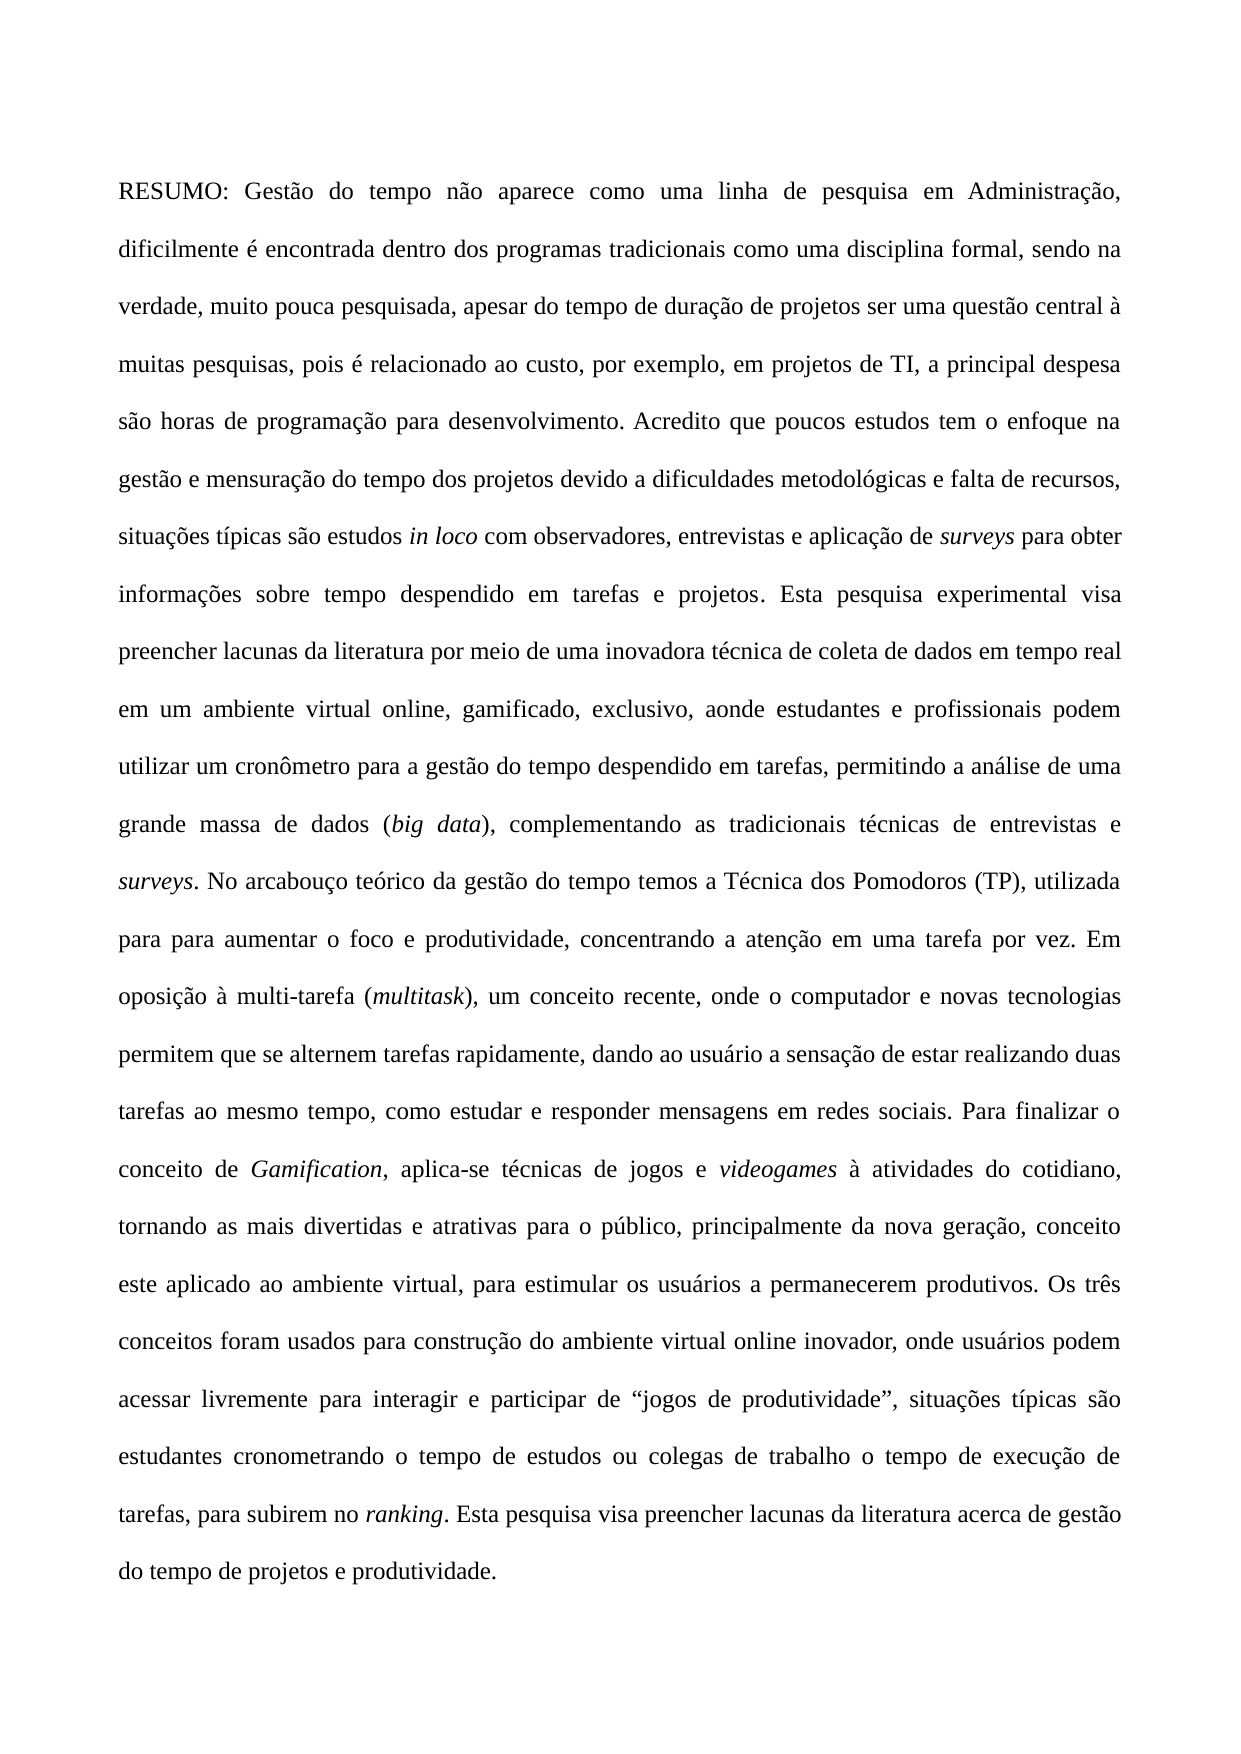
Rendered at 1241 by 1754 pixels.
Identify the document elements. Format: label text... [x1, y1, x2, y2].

text RESUMO: Gestão do tempo não aparece como uma linha de pesquisa em Administração, dificilmente é encontrada dentro dos programas tradicionais como uma disciplina formal, sendo na verdade, muito pouca pesquisada, apesar do tempo de duração de projetos ser uma questão central à muitas pesquisas, pois é relacionado ao custo, por exemplo, em projetos de TI, a principal despesa são horas de programação para desenvolvimento. Acredito que poucos estudos tem o enfoque na gestão e mensuração do tempo dos projetos devido a dificuldades metodológicas e falta de recursos, situações típicas são estudos in loco com observadores, entrevistas e aplicação de surveys para obter informações sobre tempo despendido em tarefas e projetos. Esta pesquisa experimental visa preencher lacunas da literatura por meio de uma inovadora técnica de coleta de dados em tempo real em um ambiente virtual online, gamificado, exclusivo, aonde estudantes e profissionais podem utilizar um cronômetro para a gestão do tempo despendido em tarefas, permitindo a análise de uma grande massa de dados (big data), complementando as tradicionais técnicas de entrevistas e surveys. No arcabouço teórico da gestão do tempo temos a Técnica dos Pomodoros (TP), utilizada para para aumentar o foco e produtividade, concentrando a atenção em uma tarefa por vez. Em oposição à multi-tarefa (multitask), um conceito recente, onde o computador e novas tecnologias permitem que se alternem tarefas rapidamente, dando ao usuário a sensação de estar realizando duas tarefas ao mesmo tempo, como estudar e responder mensagens em redes sociais. Para finalizar o conceito de Gamification, aplica-se técnicas de jogos e videogames à atividades do cotidiano, tornando as mais divertidas e atrativas para o público, principalmente da nova geração, conceito este aplicado ao ambiente virtual, para estimular os usuários a permanecerem produtivos. Os três conceitos foram usados para construção do ambiente virtual online inovador, onde usuários podem acessar livremente para interagir e participar de “jogos de produtividade”, situações típicas são estudantes cronometrando o tempo de estudos ou colegas de trabalho o tempo de execução de tarefas, para subirem no ranking. Esta pesquisa visa preencher lacunas da literatura acerca de gestão do tempo de projetos e produtividade. [118, 176, 1122, 1585]
